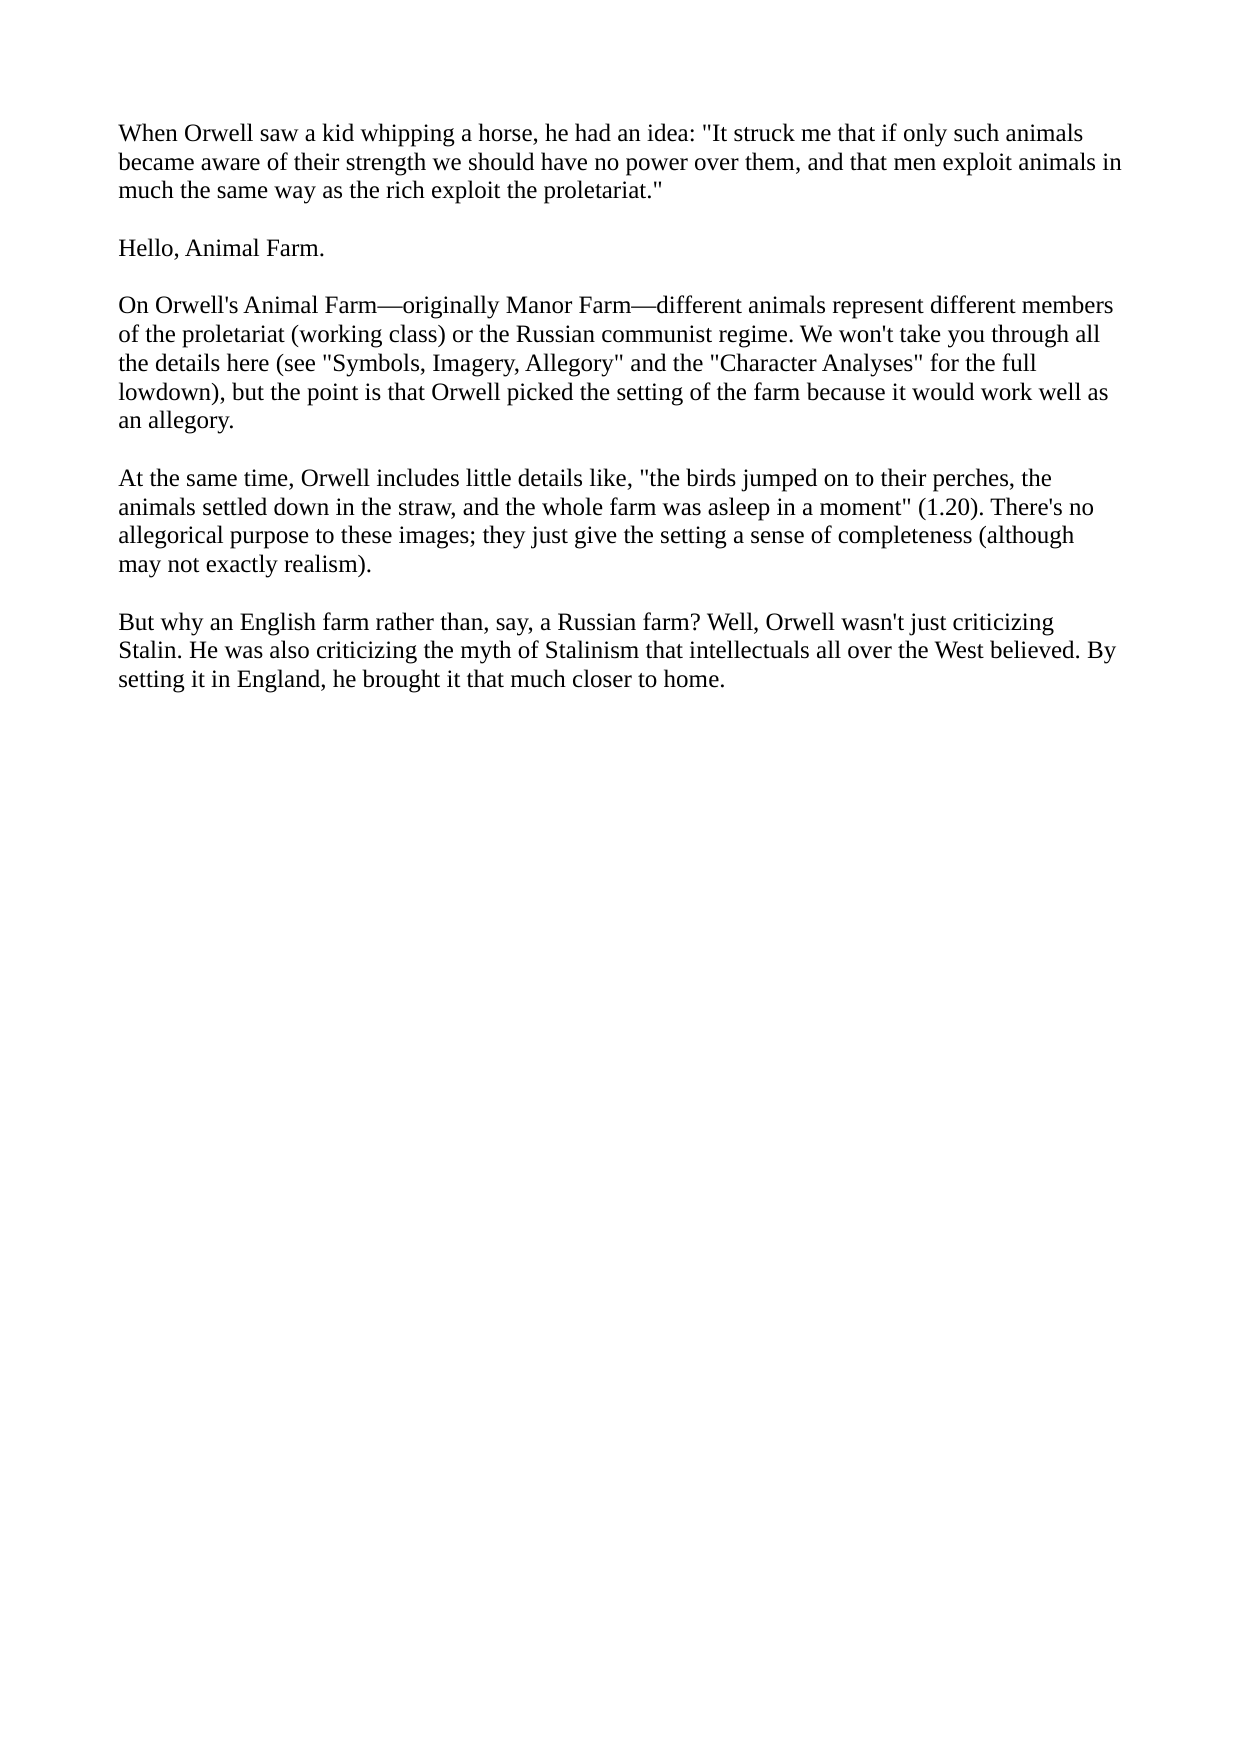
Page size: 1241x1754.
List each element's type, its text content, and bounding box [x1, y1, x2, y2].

text When Orwell saw a kid whipping a horse, he had an idea: "It struck me that if only such animals became aware of their strength we should have no power over them, and that men exploit animals in much the same way as the rich exploit the proletariat." Hello, Animal Farm. On Orwell's Animal Farm—originally Manor Farm—different animals represent different members of the proletariat (working class) or the Russian communist regime. We won't take you through all the details here (see "Symbols, Imagery, Allegory" and the "Character Analyses" for the full lowdown), but the point is that Orwell picked the setting of the farm because it would work well as an allegory. At the same time, Orwell includes little details like, "the birds jumped on to their perches, the animals settled down in the straw, and the whole farm was asleep in a moment" (1.20). There's no allegorical purpose to these images; they just give the setting a sense of completeness (although may not exactly realism). But why an English farm rather than, say, a Russian farm? Well, Orwell wasn't just criticizing Stalin. He was also criticizing the myth of Stalinism that intellectuals all over the West believed. By setting it in England, he brought it that much closer to home. [118, 118, 1122, 693]
